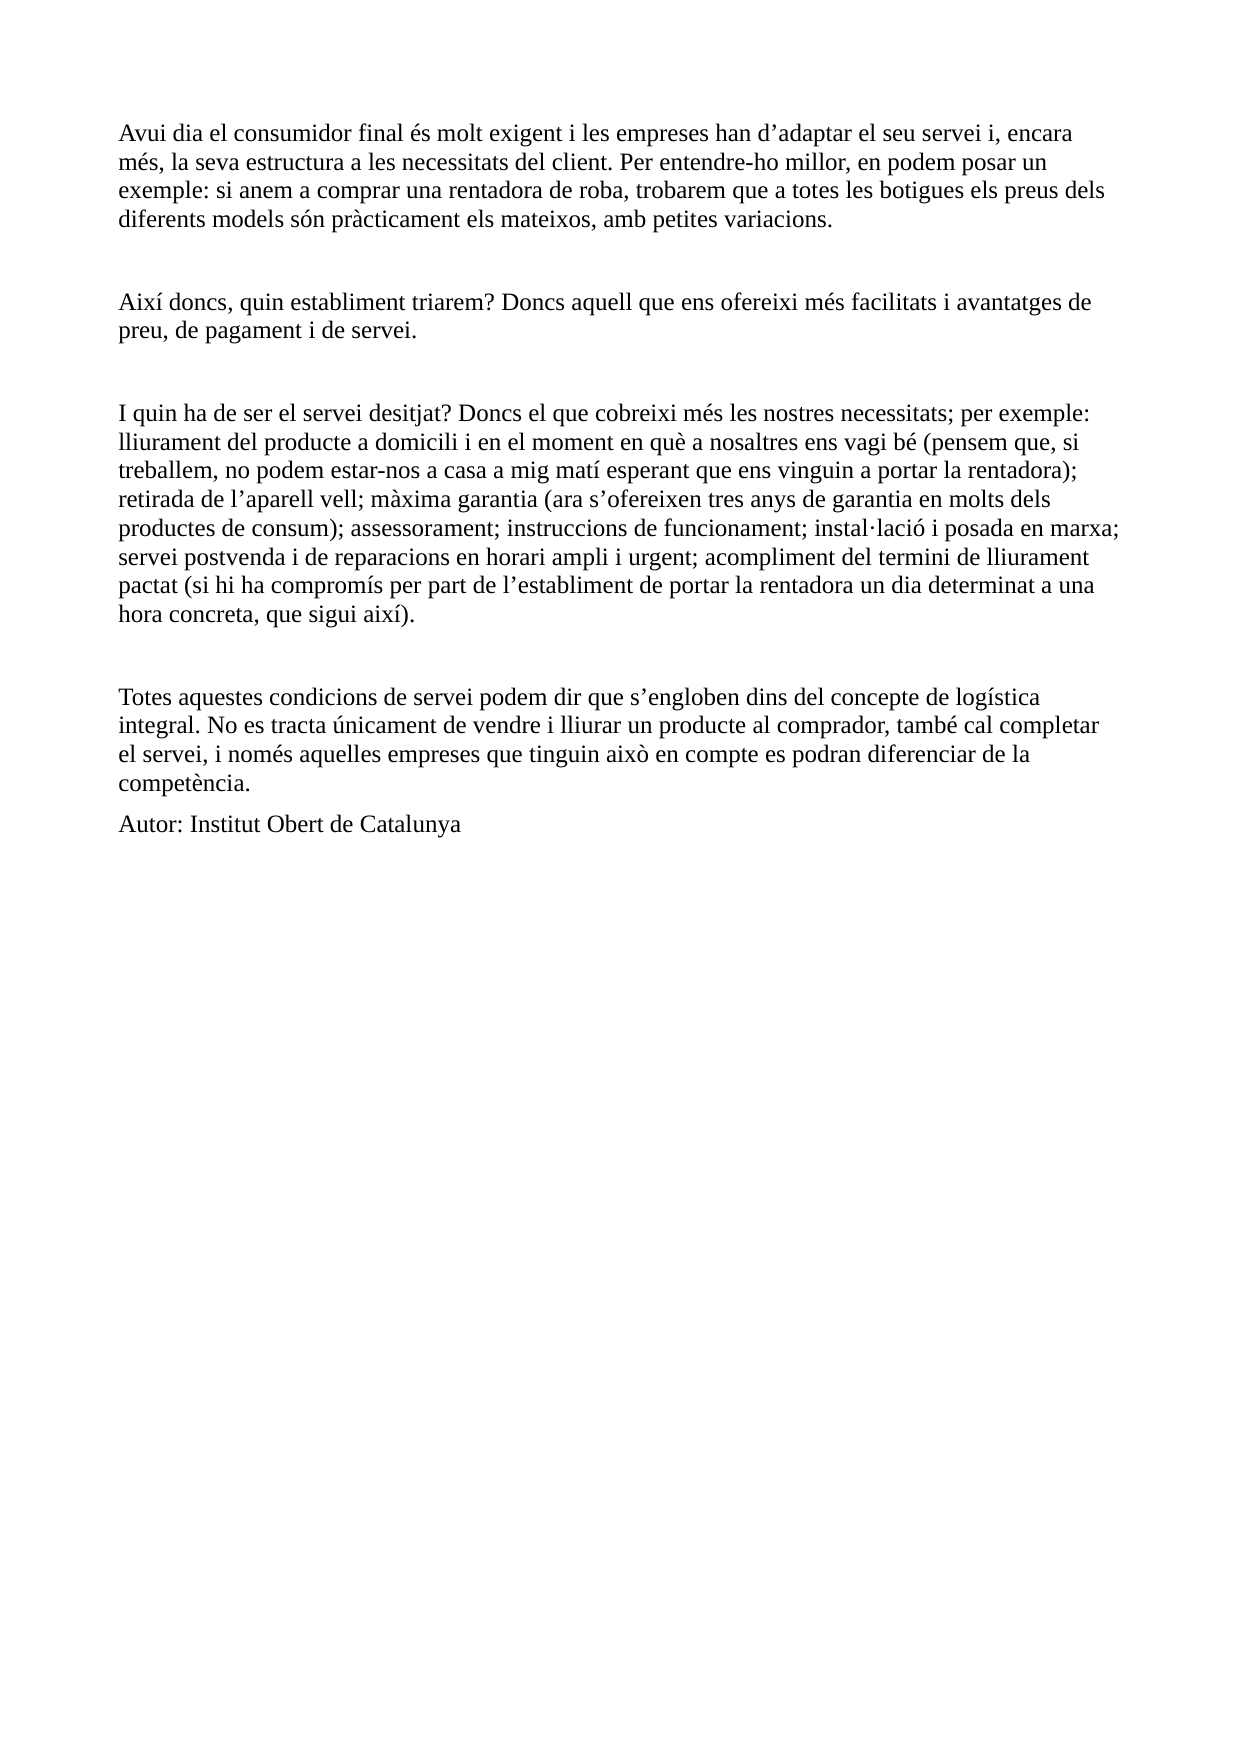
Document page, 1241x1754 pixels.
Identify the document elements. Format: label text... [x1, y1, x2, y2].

text Avui dia el consumidor final és molt exigent i les empreses han d’adaptar el seu servei i, encara més, la seva estructura a les necessitats del client. Per entendre-ho millor, en podem posar un exemple: si anem a comprar una rentadora de roba, trobarem que a totes les botigues els preus dels diferents models són pràcticament els mateixos, amb petites variacions. [118, 118, 1122, 233]
text Autor: Institut Obert de Catalunya [118, 809, 1122, 838]
text Així doncs, quin establiment triarem? Doncs aquell que ens ofereixi més facilitats i avantatges de preu, de pagament i de servei. [118, 287, 1122, 344]
text Totes aquestes condicions de servei podem dir que s’engloben dins del concepte de logística integral. No es tracta únicament de vendre i lliurar un producte al comprador, també cal completar el servei, i només aquelles empreses que tinguin això en compte es podran diferenciar de la competència. [118, 682, 1122, 797]
text I quin ha de ser el servei desitjat? Doncs el que cobreixi més les nostres necessitats; per exemple: lliurament del producte a domicili i en el moment en què a nosaltres ens vagi bé (pensem que, si treballem, no podem estar-nos a casa a mig matí esperant que ens vinguin a portar la rentadora); retirada de l’aparell vell; màxima garantia (ara s’ofereixen tres anys de garantia en molts dels productes de consum); assessorament; instruccions de funcionament; instal·lació i posada en marxa; servei postvenda i de reparacions en horari ampli i urgent; acompliment del termini de lliurament pactat (si hi ha compromís per part de l’establiment de portar la rentadora un dia determinat a una hora concreta, que sigui així). [118, 398, 1122, 628]
